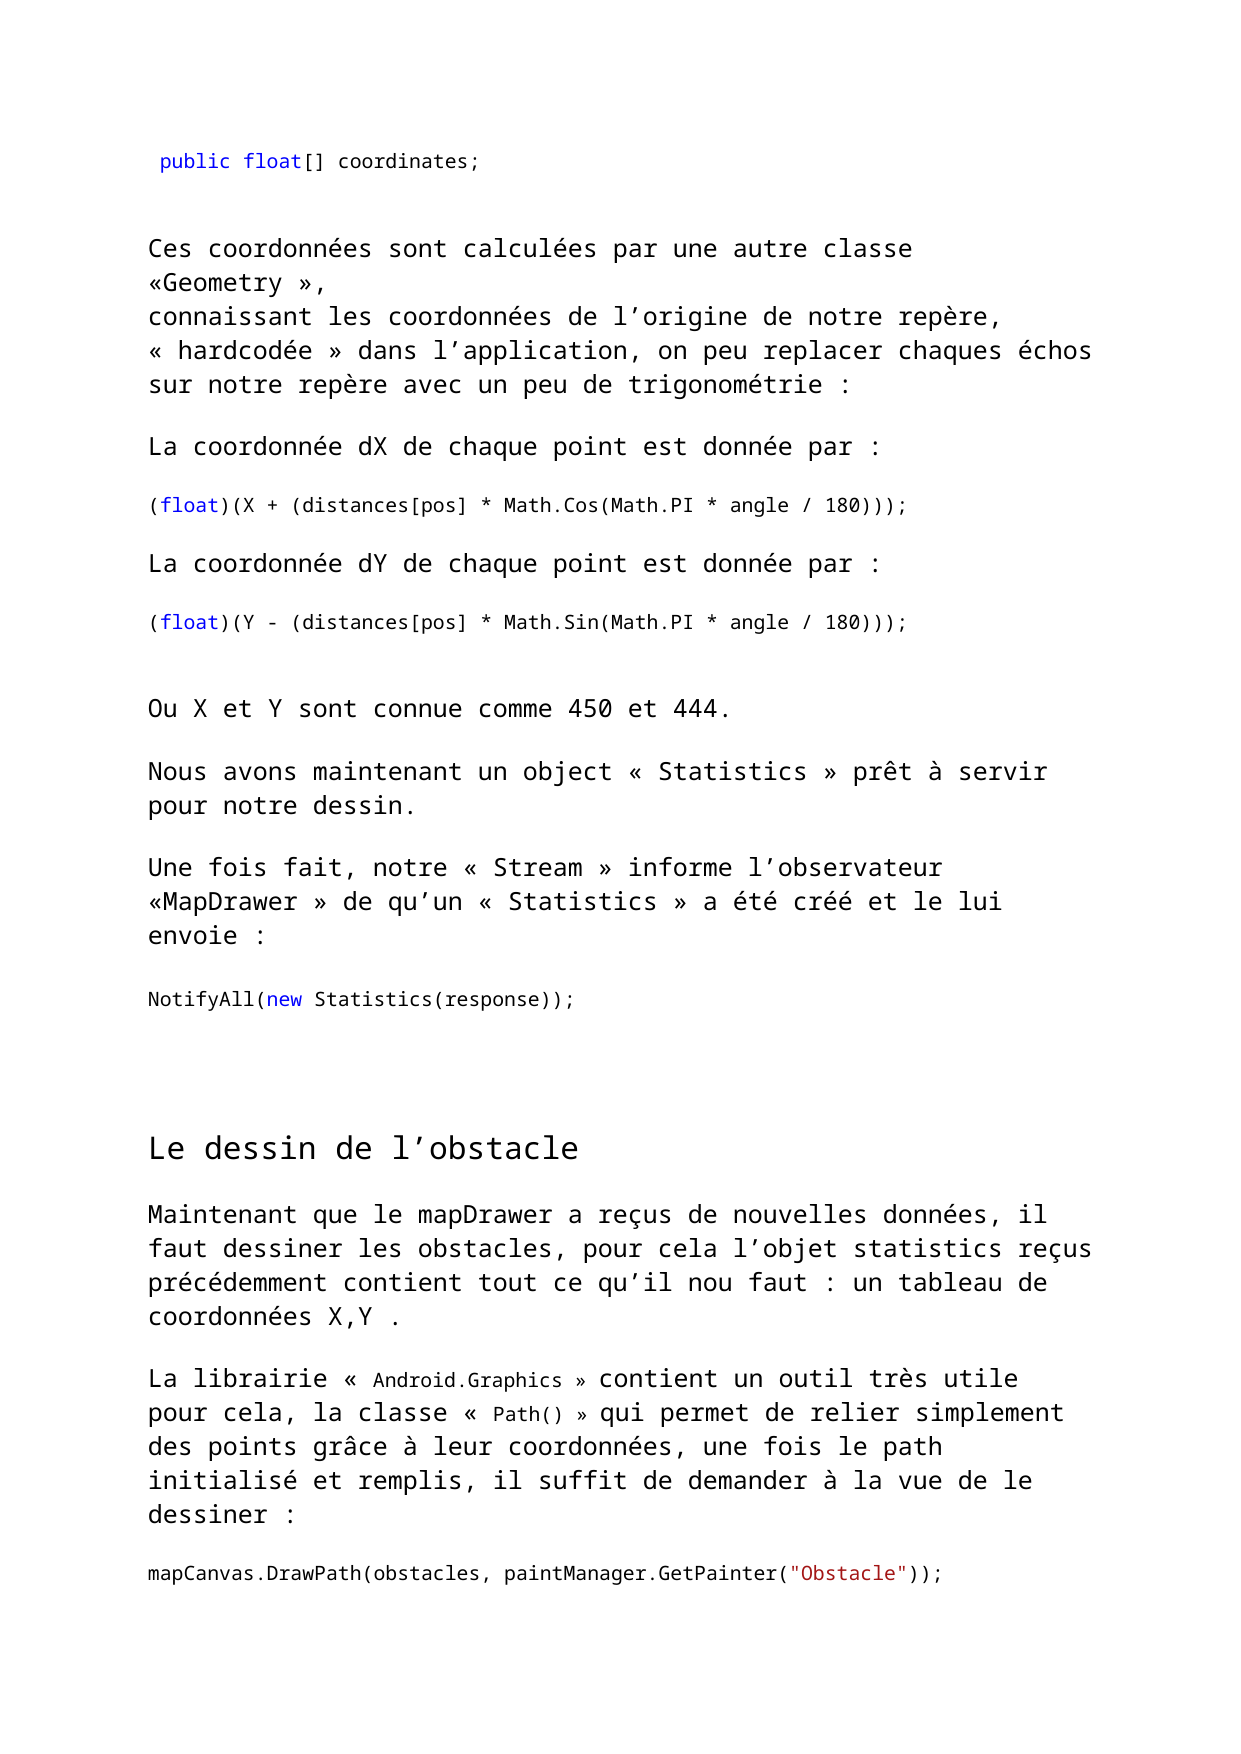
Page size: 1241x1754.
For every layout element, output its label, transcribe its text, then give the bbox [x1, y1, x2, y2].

text Une fois fait, notre « Stream » informe l’observateur «MapDrawer » de qu’un « Statistics » a été créé et le lui envoie : [148, 849, 1093, 952]
text public float[] coordinates; [148, 148, 1093, 174]
text connaissant les coordonnées de l’origine de notre repère, « hardcodée » dans l’application, on peu replacer chaques échos sur notre repère avec un peu de trigonométrie : [148, 299, 1093, 401]
text Nous avons maintenant un object « Statistics » prêt à servir pour notre dessin. [148, 753, 1093, 821]
text NotifyAll(new Statistics(response)); [148, 979, 1093, 1014]
text La coordonnée dX de chaque point est donnée par : [148, 429, 1093, 463]
text Ou X et Y sont connue comme 450 et 444. [148, 691, 1093, 725]
text Ces coordonnées sont calculées par une autre classe «Geometry », [148, 231, 1093, 299]
text mapCanvas.DrawPath(obstacles, paintManager.GetPainter("Obstacle")); [148, 1559, 1093, 1586]
text Le dessin de l’obstacle [148, 1126, 1093, 1168]
text (float)(Y - (distances[pos] * Math.Sin(Math.PI * angle / 180))); [148, 608, 1093, 635]
text La librairie « Android.Graphics » contient un outil très utile pour cela, la classe « Path() » qui permet de relier simplement des points grâce à leur coordonnées, une fois le path initialisé et remplis, il suffit de demander à la vue de le dessiner : [148, 1361, 1093, 1531]
text La coordonnée dY de chaque point est donnée par : [148, 546, 1093, 580]
text (float)(X + (distances[pos] * Math.Cos(Math.PI * angle / 180))); [148, 491, 1093, 518]
text Maintenant que le mapDrawer a reçus de nouvelles données, il faut dessiner les obstacles, pour cela l’objet statistics reçus précédemment contient tout ce qu’il nou faut : un tableau de coordonnées X,Y . [148, 1196, 1093, 1333]
